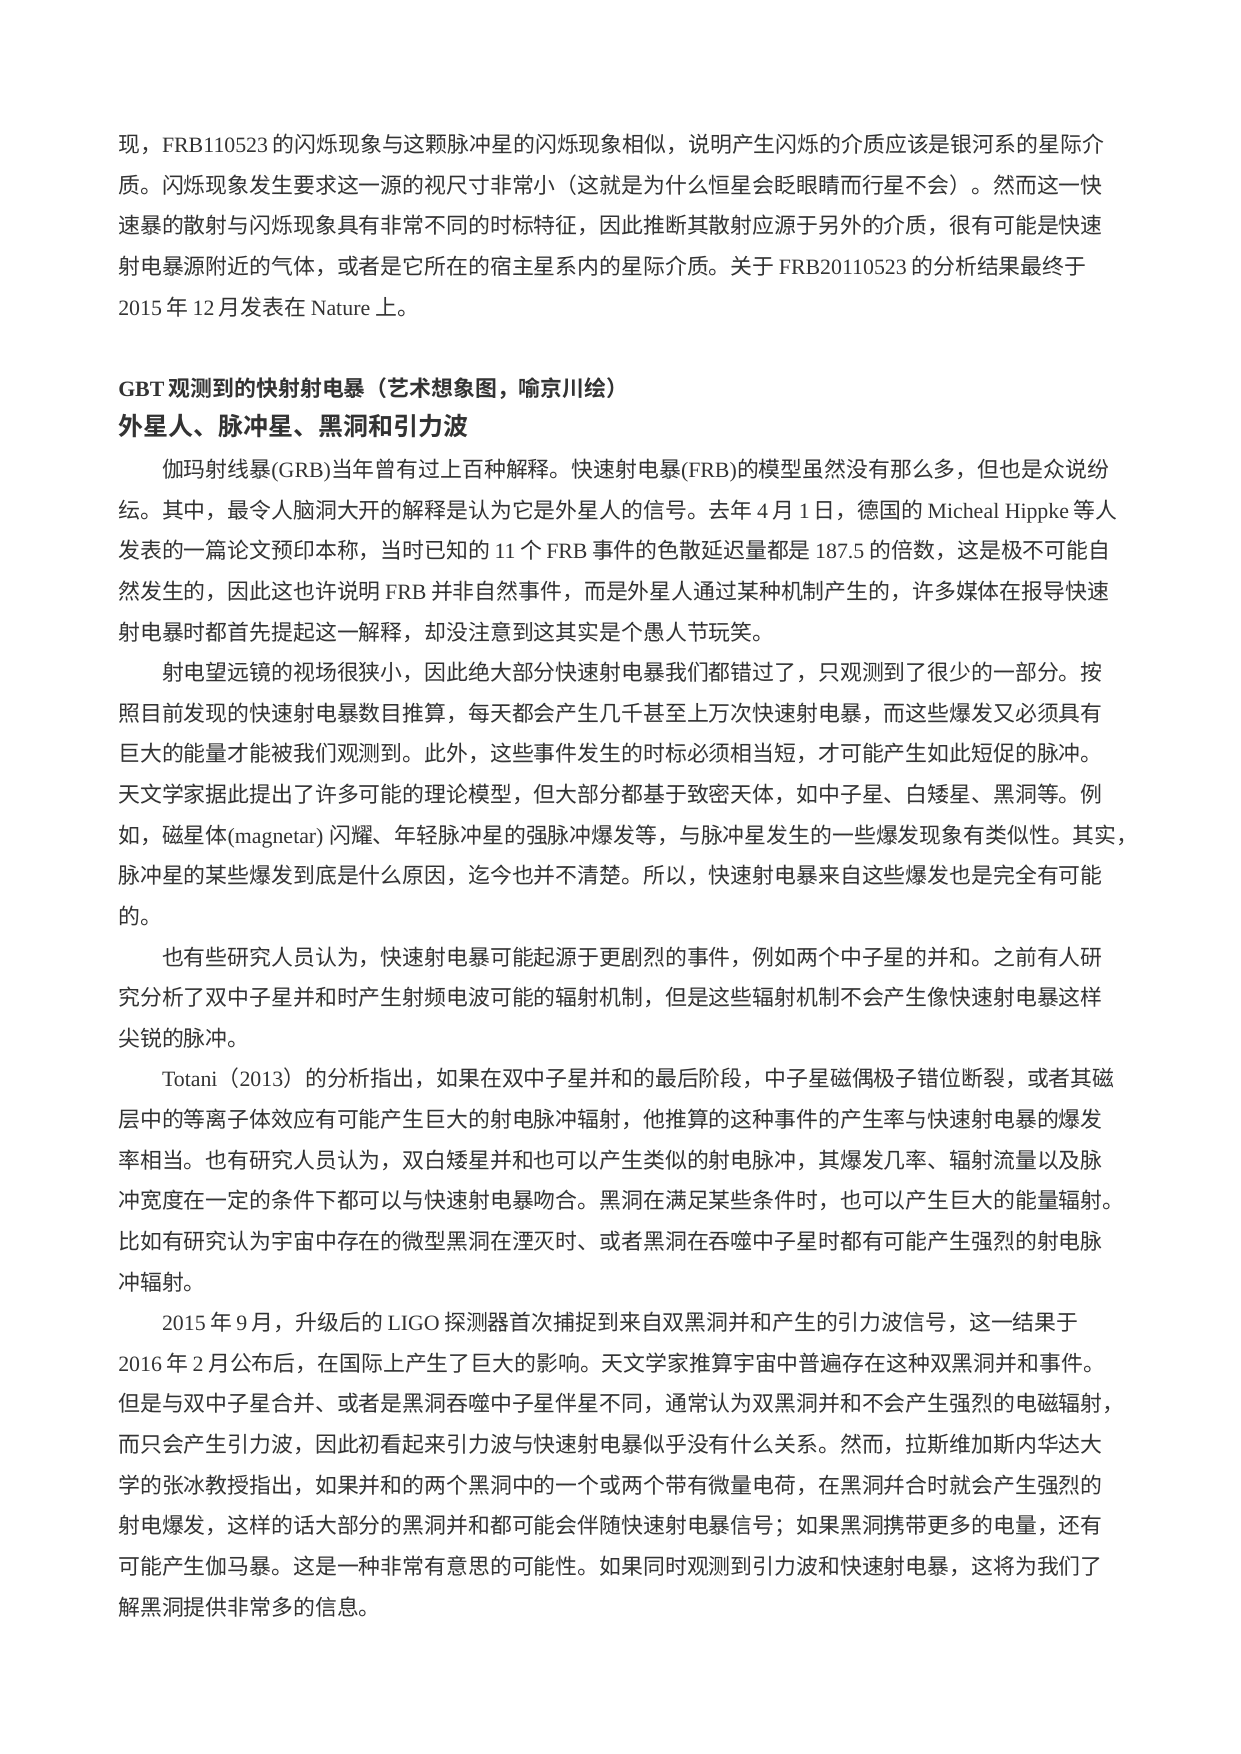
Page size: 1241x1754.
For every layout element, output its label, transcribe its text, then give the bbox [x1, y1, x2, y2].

text 外星人、脉冲星、黑洞和引力波 [118, 402, 1122, 443]
text 现，FRB110523的闪烁现象与这颗脉冲星的闪烁现象相似，说明产生闪烁的介质应该是银河系的星际介质。闪烁现象发生要求这一源的视尺寸非常小（这就是为什么恒星会眨眼睛而行星不会）。然而这一快速暴的散射与闪烁现象具有非常不同的时标特征，因此推断其散射应源于另外的介质，很有可能是快速射电暴源附近的气体，或者是它所在的宿主星系内的星际介质。关于FRB20110523的分析结果最终于2015年12月发表在Nature 上。 [118, 118, 1122, 321]
text GBT观测到的快射射电暴（艺术想象图，喻京川绘） [118, 362, 1122, 402]
text 也有些研究人员认为，快速射电暴可能起源于更剧烈的事件，例如两个中子星的并和。之前有人研究分析了双中子星并和时产生射频电波可能的辐射机制，但是这些辐射机制不会产生像快速射电暴这样尖锐的脉冲。 [118, 931, 1122, 1052]
text 伽玛射线暴(GRB)当年曾有过上百种解释。快速射电暴(FRB)的模型虽然没有那么多，但也是众说纷纭。其中，最令人脑洞大开的解释是认为它是外星人的信号。去年4月1日，德国的Micheal Hippke等人发表的一篇论文预印本称，当时已知的11个FRB事件的色散延迟量都是187.5 的倍数，这是极不可能自然发生的，因此这也许说明FRB并非自然事件，而是外星人通过某种机制产生的，许多媒体在报导快速射电暴时都首先提起这一解释，却没注意到这其实是个愚人节玩笑。 [118, 443, 1122, 646]
text Totani（2013）的分析指出，如果在双中子星并和的最后阶段，中子星磁偶极子错位断裂，或者其磁层中的等离子体效应有可能产生巨大的射电脉冲辐射，他推算的这种事件的产生率与快速射电暴的爆发率相当。也有研究人员认为，双白矮星并和也可以产生类似的射电脉冲，其爆发几率、辐射流量以及脉冲宽度在一定的条件下都可以与快速射电暴吻合。黑洞在满足某些条件时，也可以产生巨大的能量辐射。比如有研究认为宇宙中存在的微型黑洞在湮灭时、或者黑洞在吞噬中子星时都有可能产生强烈的射电脉冲辐射。 [118, 1052, 1122, 1296]
text 2015年9月，升级后的LIGO探测器首次捕捉到来自双黑洞并和产生的引力波信号，这一结果于2016年2月公布后，在国际上产生了巨大的影响。天文学家推算宇宙中普遍存在这种双黑洞并和事件。但是与双中子星合并、或者是黑洞吞噬中子星伴星不同，通常认为双黑洞并和不会产生强烈的电磁辐射，而只会产生引力波，因此初看起来引力波与快速射电暴似乎没有什么关系。然而，拉斯维加斯内华达大学的张冰教授指出，如果并和的两个黑洞中的一个或两个带有微量电荷，在黑洞幷合时就会产生强烈的射电爆发，这样的话大部分的黑洞并和都可能会伴随快速射电暴信号；如果黑洞携带更多的电量，还有可能产生伽马暴。这是一种非常有意思的可能性。如果同时观测到引力波和快速射电暴，这将为我们了解黑洞提供非常多的信息。 [118, 1296, 1122, 1621]
text 射电望远镜的视场很狭小，因此绝大部分快速射电暴我们都错过了，只观测到了很少的一部分。按照目前发现的快速射电暴数目推算，每天都会产生几千甚至上万次快速射电暴，而这些爆发又必须具有巨大的能量才能被我们观测到。此外，这些事件发生的时标必须相当短，才可能产生如此短促的脉冲。天文学家据此提出了许多可能的理论模型，但大部分都基于致密天体，如中子星、白矮星、黑洞等。例如，磁星体(magnetar) 闪耀、年轻脉冲星的强脉冲爆发等，与脉冲星发生的一些爆发现象有类似性。其实，脉冲星的某些爆发到底是什么原因，迄今也并不清楚。所以，快速射电暴来自这些爆发也是完全有可能的。 [118, 646, 1122, 931]
